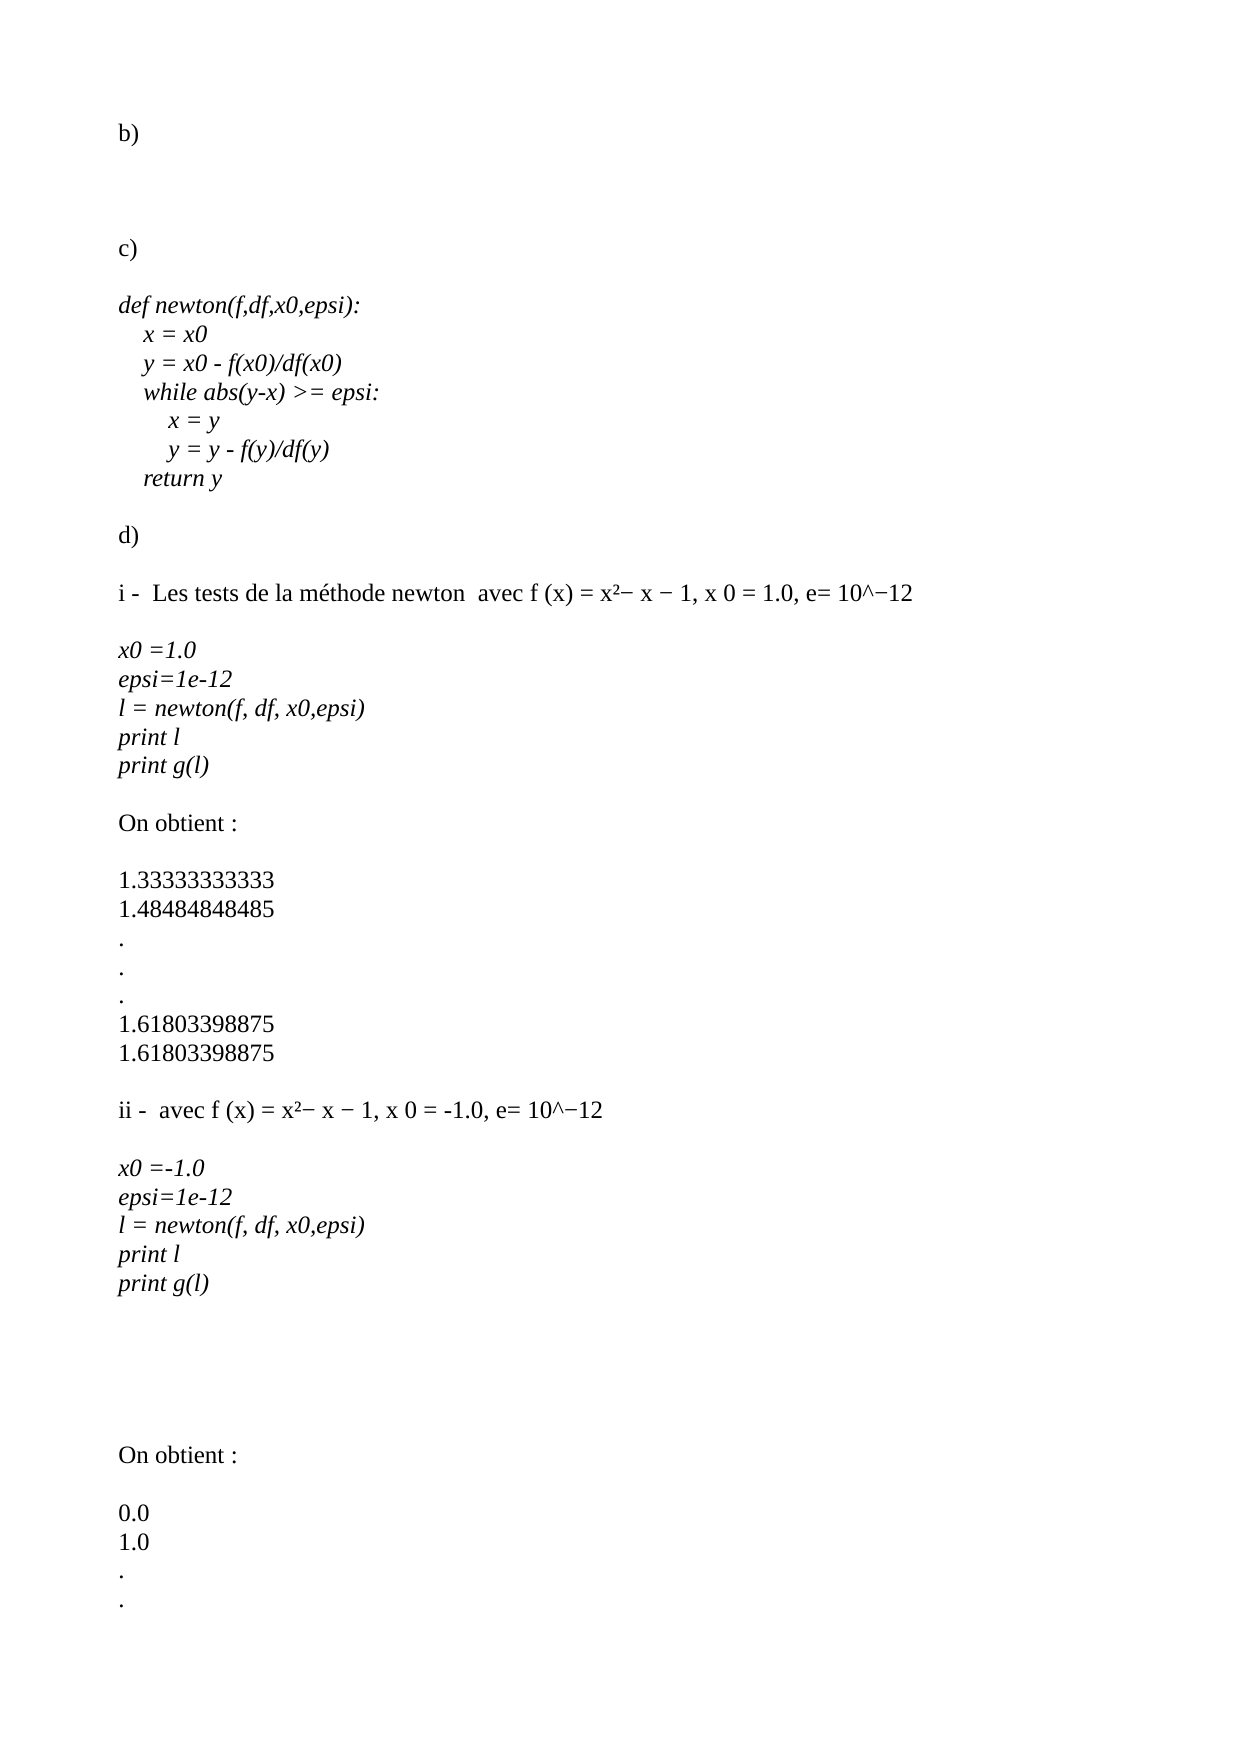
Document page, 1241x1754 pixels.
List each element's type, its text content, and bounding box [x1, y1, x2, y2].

text l = newton(f, df, x0,epsi) [118, 1211, 1122, 1239]
text 0.0 [118, 1498, 1122, 1527]
text ii - avec f (x) = x²− x − 1, x 0 = -1.0, e= 10^−12 [118, 1096, 1122, 1124]
text On obtient : [118, 808, 1122, 837]
text 1.0 [118, 1527, 1122, 1556]
text i - Les tests de la méthode newton avec f (x) = x²− x − 1, x 0 = 1.0, e= 10^−12 [118, 578, 1122, 607]
text x0 =-1.0 [118, 1153, 1122, 1182]
text while abs(y-x) >= epsi: [118, 377, 1122, 406]
text print l [118, 722, 1122, 751]
text . [118, 981, 1122, 1009]
text . [118, 1584, 1122, 1613]
text print g(l) [118, 751, 1122, 779]
text y = y - f(y)/df(y) [118, 434, 1122, 463]
text . [118, 952, 1122, 981]
text 1.33333333333 [118, 866, 1122, 894]
text return y [118, 463, 1122, 492]
text epsi=1e-12 [118, 664, 1122, 693]
text b) [118, 118, 1122, 147]
text x = y [118, 406, 1122, 434]
text 1.48484848485 [118, 894, 1122, 923]
text print g(l) [118, 1268, 1122, 1297]
text x = x0 [118, 319, 1122, 348]
text l = newton(f, df, x0,epsi) [118, 693, 1122, 722]
text def newton(f,df,x0,epsi): [118, 291, 1122, 319]
text On obtient : [118, 1441, 1122, 1469]
text . [118, 923, 1122, 952]
text 1.61803398875 [118, 1038, 1122, 1067]
text c) [118, 233, 1122, 262]
text print l [118, 1239, 1122, 1268]
text y = x0 - f(x0)/df(x0) [118, 348, 1122, 377]
text . [118, 1556, 1122, 1584]
text epsi=1e-12 [118, 1182, 1122, 1211]
text 1.61803398875 [118, 1009, 1122, 1038]
text d) [118, 521, 1122, 549]
text x0 =1.0 [118, 636, 1122, 664]
